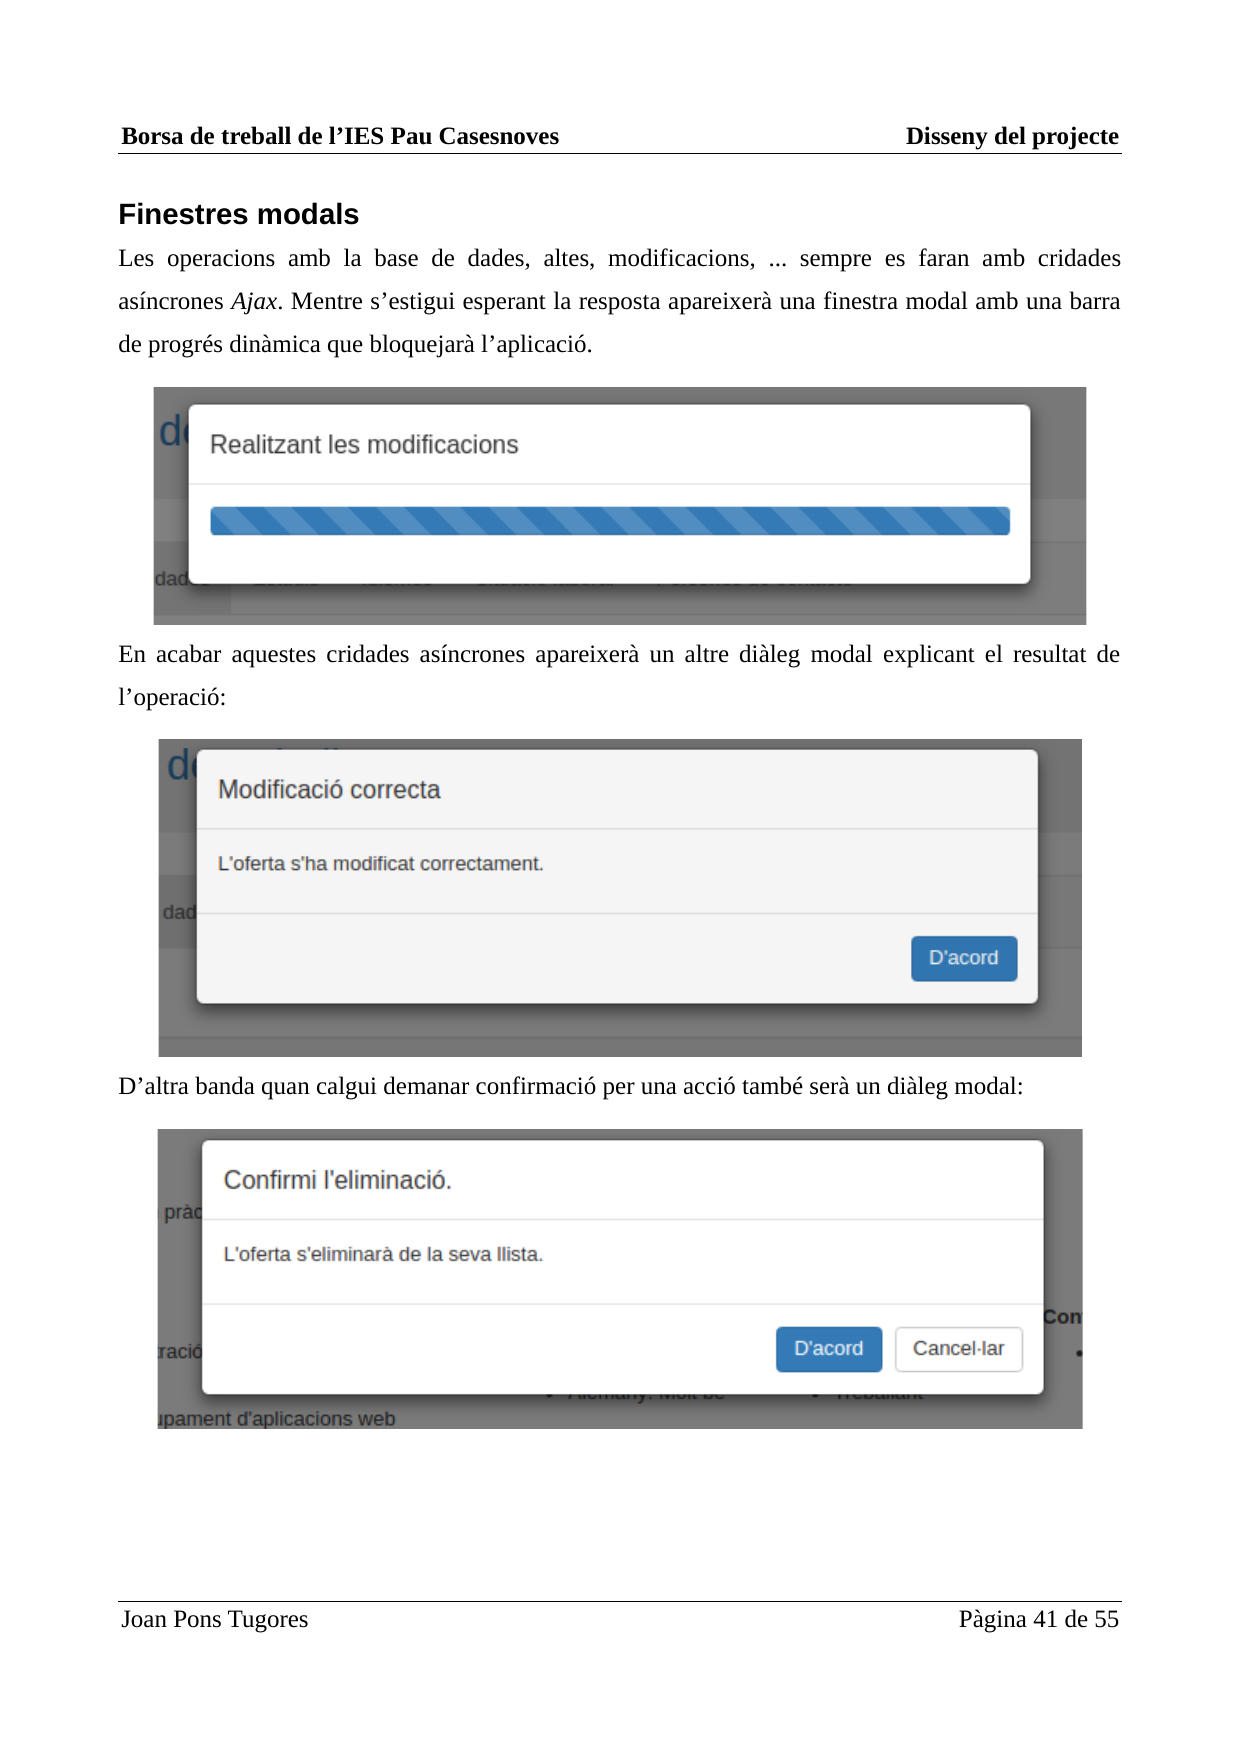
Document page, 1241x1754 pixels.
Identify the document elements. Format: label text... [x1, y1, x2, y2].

text En acabar aquestes cridades asíncrones apareixerà un altre diàleg modal explicant el resultat de l’operació: [118, 387, 1122, 711]
picture [158, 739, 1082, 1057]
text D’altra banda quan calgui demanar confirmació per una acció també serà un diàleg modal: [118, 740, 1122, 1100]
picture [157, 1129, 1083, 1429]
picture [153, 387, 1087, 625]
text Les operacions amb la base de dades, altes, modificacions, ... sempre es faran amb cridades asíncrones Ajax. Mentre s’estigui esperant la resposta apareixerà una finestra modal amb una barra de progrés dinàmica que bloquejarà l’aplicació. [118, 243, 1122, 358]
subtitle Finestres modals [118, 197, 1122, 231]
